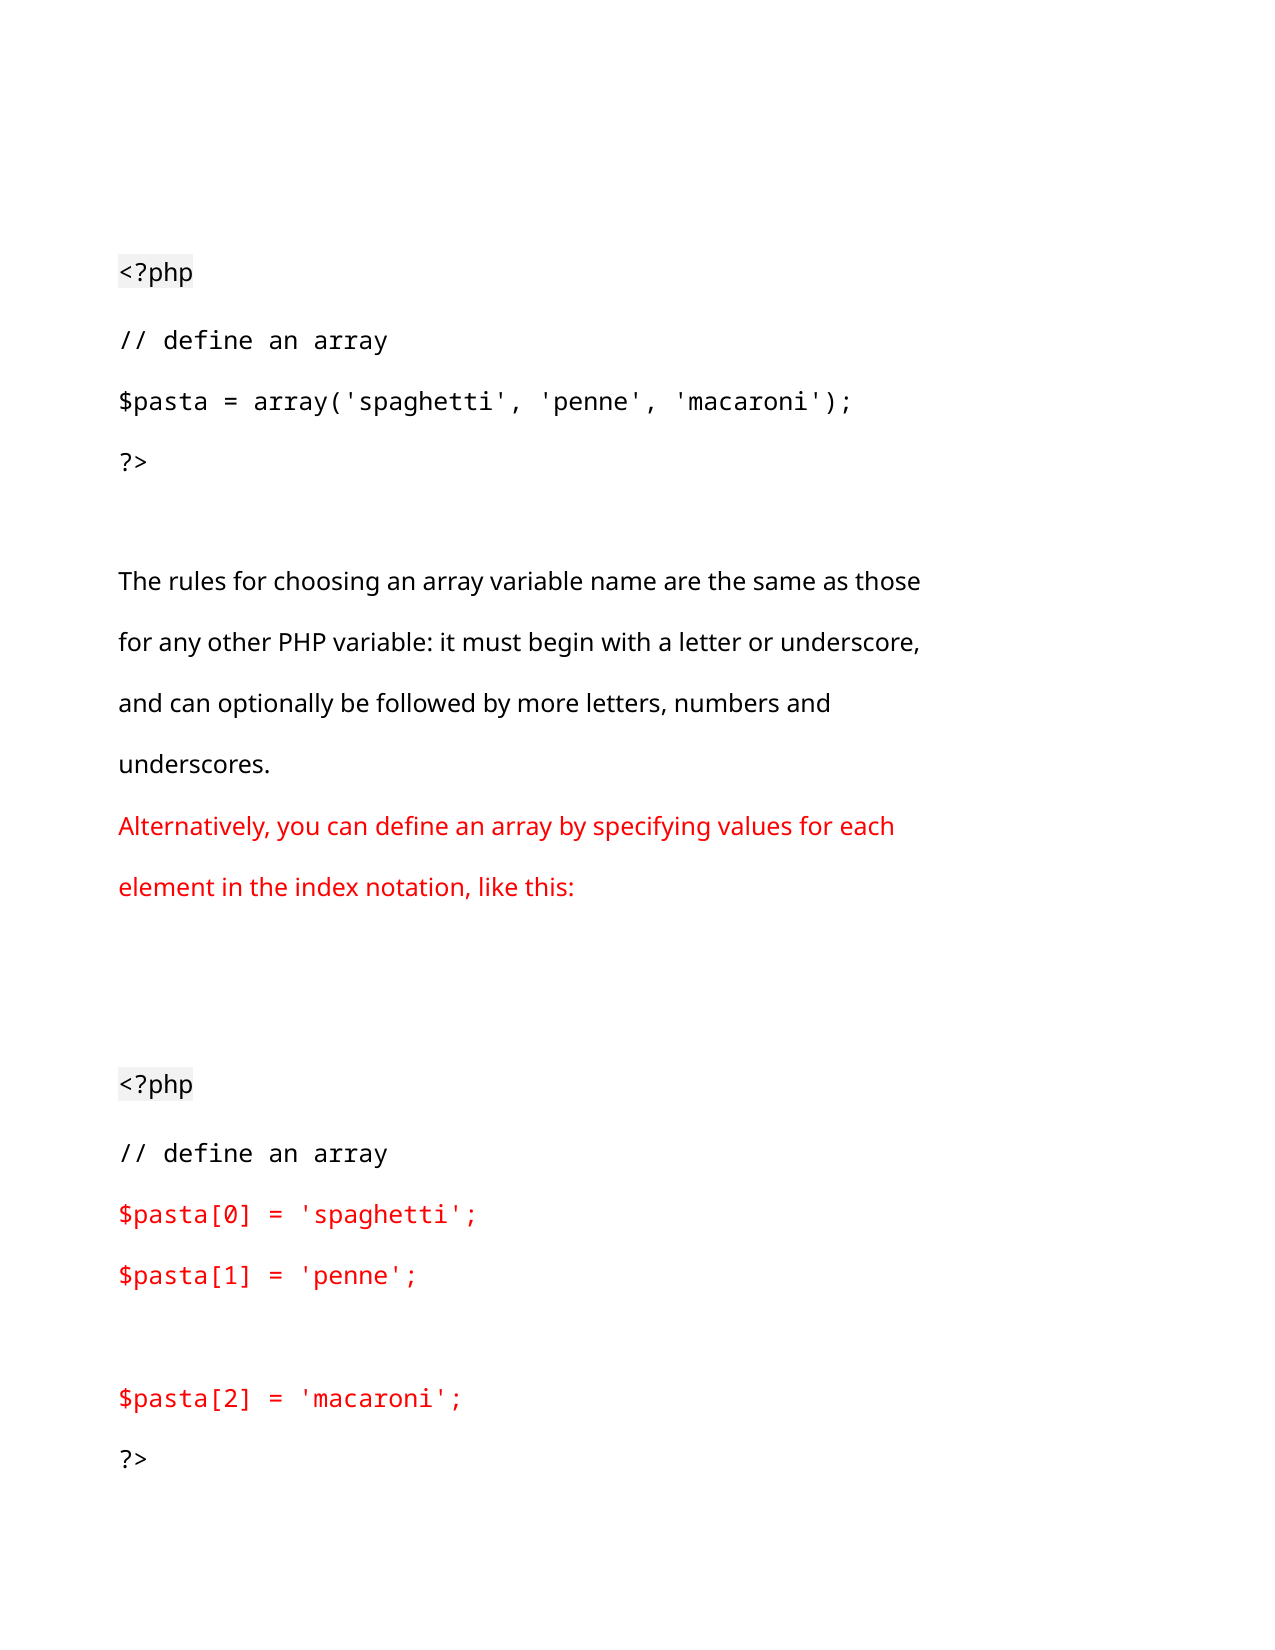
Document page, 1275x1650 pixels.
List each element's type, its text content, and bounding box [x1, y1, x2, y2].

text $pasta[1] = 'penne'; $pasta[2] = 'macaroni'; [118, 1258, 1157, 1414]
text Alternatively, you can define an array by specifying values for each element in the index notation, like this: [118, 808, 1157, 904]
text <?php [118, 931, 1157, 1101]
text The rules for choosing an array variable name are the same as those for any other PHP variable: it must begin with a letter or underscore, and can optionally be followed by more letters, numbers and underscores. [118, 563, 1157, 781]
text ?> [118, 1441, 1157, 1527]
text // define an array $pasta = array('spaghetti', 'penne', 'macaroni'); [118, 322, 1157, 418]
text <?php [118, 118, 1157, 288]
text ?> [118, 445, 1157, 479]
text // define an array $pasta[0] = 'spaghetti'; [118, 1135, 1157, 1231]
